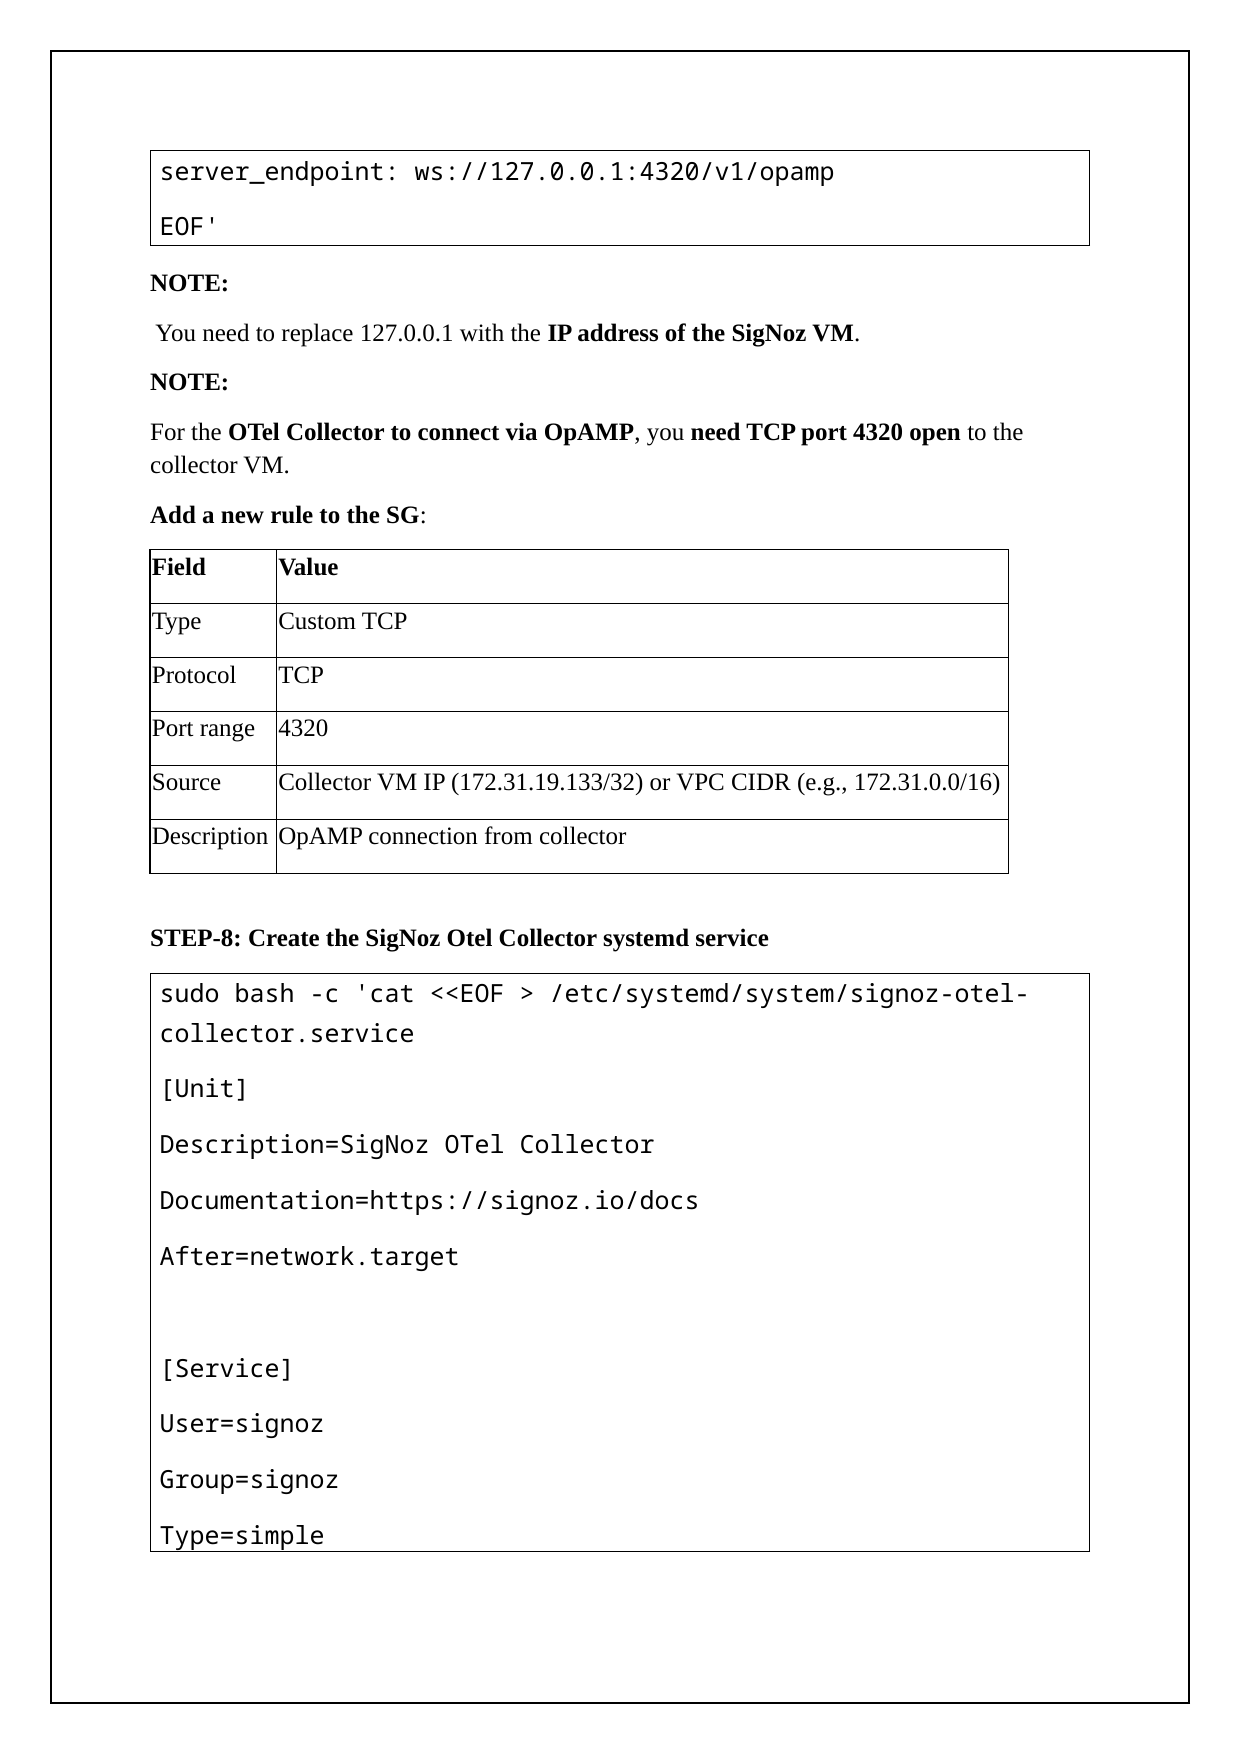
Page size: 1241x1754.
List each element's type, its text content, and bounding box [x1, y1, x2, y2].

table_cell 4320 [277, 712, 1008, 765]
text Type=simple [151, 1514, 1089, 1551]
text sudo bash -c 'cat <<EOF > /etc/systemd/system/signoz-otel-collector.service [151, 974, 1089, 1049]
table_header Field [151, 550, 276, 603]
text You need to replace 127.0.0.1 with the IP address of the SigNoz VM. [150, 318, 1090, 346]
table_cell Type [151, 604, 276, 657]
text [Unit] [151, 1068, 1089, 1105]
table_header Value [277, 550, 1008, 603]
text NOTE: [150, 367, 1090, 396]
text Documentation=https://signoz.io/docs [151, 1179, 1089, 1217]
text User=signoz [151, 1403, 1089, 1440]
table_cell Port range [151, 712, 276, 765]
text After=network.target [151, 1235, 1089, 1273]
text [Service] [151, 1347, 1089, 1384]
text NOTE: [150, 268, 1090, 297]
text server_endpoint: ws://127.0.0.1:4320/v1/opamp [151, 151, 1089, 187]
text EOF' [151, 206, 1089, 245]
table_cell Custom TCP [277, 604, 1008, 657]
table_cell Source [151, 766, 276, 819]
text For the OTel Collector to connect via OpAMP, you need TCP port 4320 open to the collector VM. [150, 417, 1090, 479]
table_cell Protocol [151, 658, 276, 711]
table_cell TCP [277, 658, 1008, 711]
text STEP-8: Create the SigNoz Otel Collector systemd service [150, 923, 1090, 952]
text Description=SigNoz OTel Collector [151, 1124, 1089, 1161]
text Group=signoz [151, 1459, 1089, 1496]
text Add a new rule to the SG: [150, 500, 1090, 528]
table_cell OpAMP connection from collector [277, 820, 1008, 872]
table_cell Collector VM IP (172.31.19.133/32) or VPC CIDR (e.g., 172.31.0.0/16) [277, 766, 1008, 819]
table_cell Description [151, 820, 276, 872]
